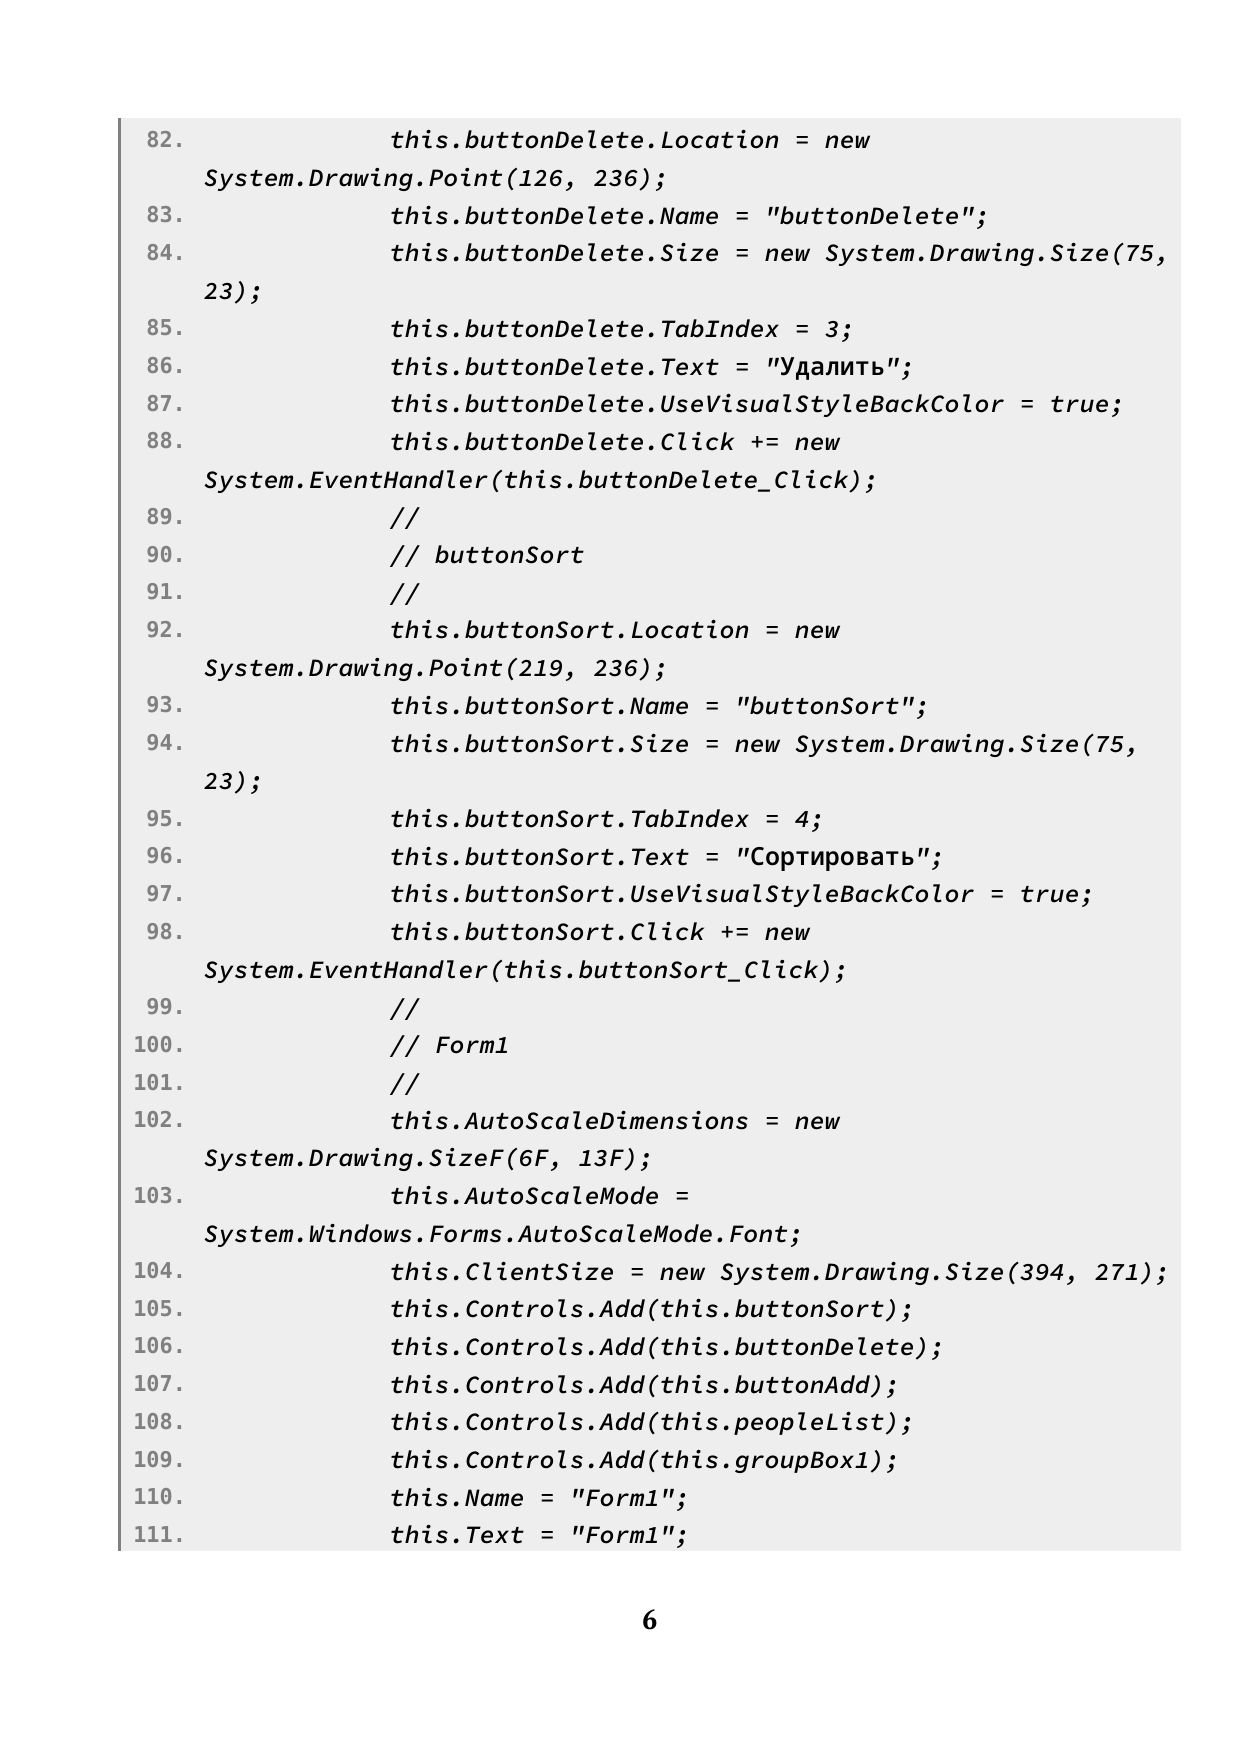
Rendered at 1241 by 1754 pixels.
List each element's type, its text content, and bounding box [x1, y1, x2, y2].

list this.Controls.Add(this.peopleList); [121, 1400, 1181, 1438]
list this.buttonSort.TabIndex = 4; [121, 797, 1181, 834]
list // Form1 [121, 1023, 1181, 1061]
list this.buttonSort.Location = new System.Drawing.Point(219, 236); [121, 608, 1181, 683]
list // [121, 985, 1181, 1023]
list this.buttonSort.Click += new System.EventHandler(this.buttonSort_Click); [121, 910, 1181, 985]
list this.AutoScaleDimensions = new System.Drawing.SizeF(6F, 13F); [121, 1098, 1181, 1174]
list this.Controls.Add(this.buttonSort); [121, 1287, 1181, 1324]
list // [121, 495, 1181, 533]
list this.buttonDelete.UseVisualStyleBackColor = true; [121, 382, 1181, 419]
list this.Controls.Add(this.buttonAdd); [121, 1362, 1181, 1400]
list this.buttonSort.Size = new System.Drawing.Size(75, 23); [121, 721, 1181, 797]
list this.buttonSort.Text = "Сортировать"; [121, 834, 1181, 872]
list this.buttonDelete.Size = new System.Drawing.Size(75, 23); [121, 231, 1181, 306]
list this.AutoScaleMode = System.Windows.Forms.AutoScaleMode.Font; [121, 1174, 1181, 1249]
list this.buttonDelete.Click += new System.EventHandler(this.buttonDelete_Click); [121, 420, 1181, 495]
list // buttonSort [121, 533, 1181, 570]
list this.buttonDelete.Text = "Удалить"; [121, 344, 1181, 382]
list this.ClientSize = new System.Drawing.Size(394, 271); [121, 1249, 1181, 1287]
list this.Controls.Add(this.groupBox1); [121, 1438, 1181, 1475]
list // [121, 1061, 1181, 1098]
list // [121, 571, 1181, 608]
list this.buttonSort.UseVisualStyleBackColor = true; [121, 872, 1181, 910]
list this.Name = "Form1"; [121, 1476, 1181, 1513]
list this.buttonDelete.TabIndex = 3; [121, 307, 1181, 344]
list this.Controls.Add(this.buttonDelete); [121, 1325, 1181, 1362]
list this.Text = "Form1"; [121, 1513, 1181, 1551]
list this.buttonSort.Name = "buttonSort"; [121, 684, 1181, 721]
list this.buttonDelete.Location = new System.Drawing.Point(126, 236); [121, 118, 1181, 193]
list this.buttonDelete.Name = "buttonDelete"; [121, 193, 1181, 231]
